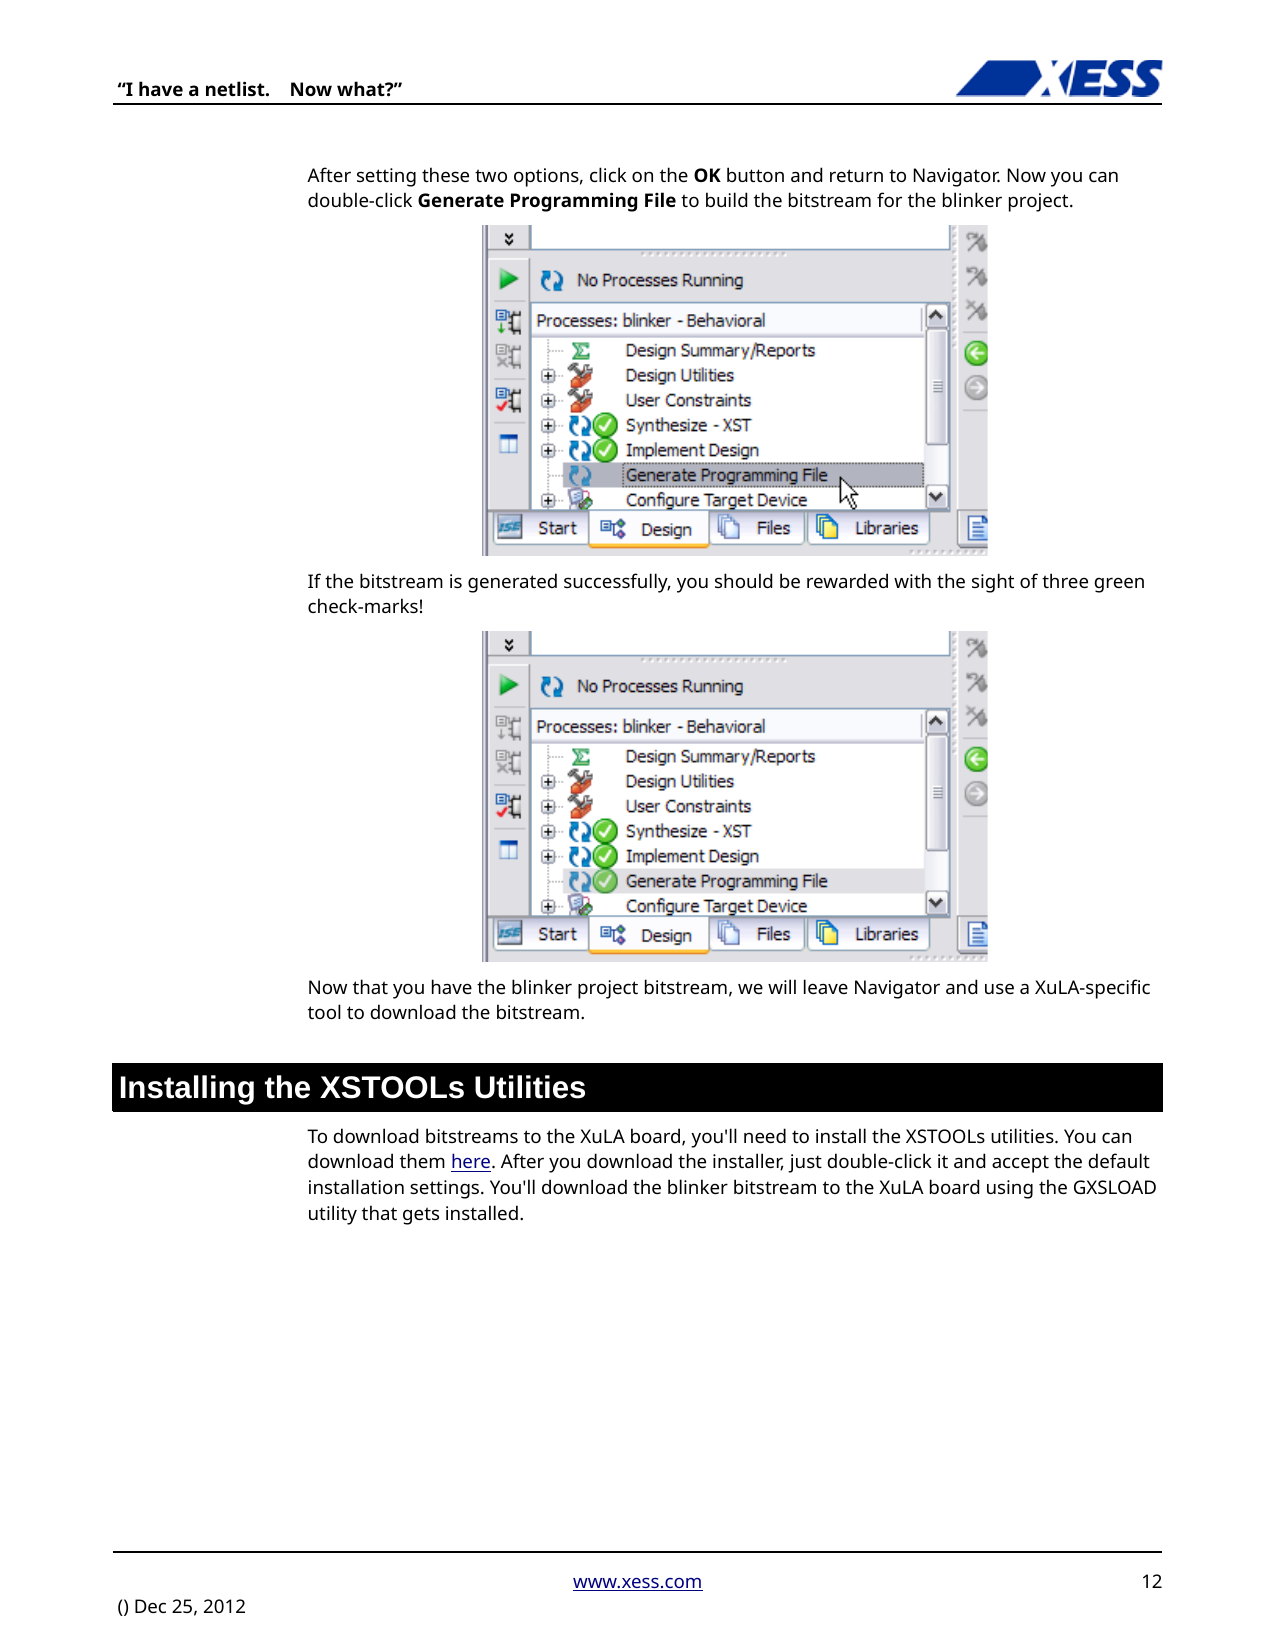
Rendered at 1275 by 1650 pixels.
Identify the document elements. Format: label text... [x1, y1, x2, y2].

text After setting these two options, click on the OK button and return to Navigator. Now you can double-click Generate Programming File to build the bitstream for the blinker project. [307, 162, 1162, 213]
picture [482, 225, 988, 556]
text To download bitstreams to the XuLA board, you'll need to install the XSTOOLs utilities. You can download them here. After you download the installer, just double-click it and accept the default installation settings. You'll download the blinker bitstream to the XuLA board using the GXSLOAD utility that gets installed. [307, 1123, 1162, 1225]
subtitle Installing the XSTOOLs Utilities [114, 1064, 1162, 1111]
picture [955, 60, 1163, 97]
text If the bitstream is generated successfully, you should be rewarded with the sight of three green check-marks! [307, 568, 1162, 619]
picture [482, 631, 988, 962]
text Now that you have the blinker project bitstream, we will leave Navigator and use a XuLA-specific tool to download the bitstream. [307, 974, 1162, 1025]
